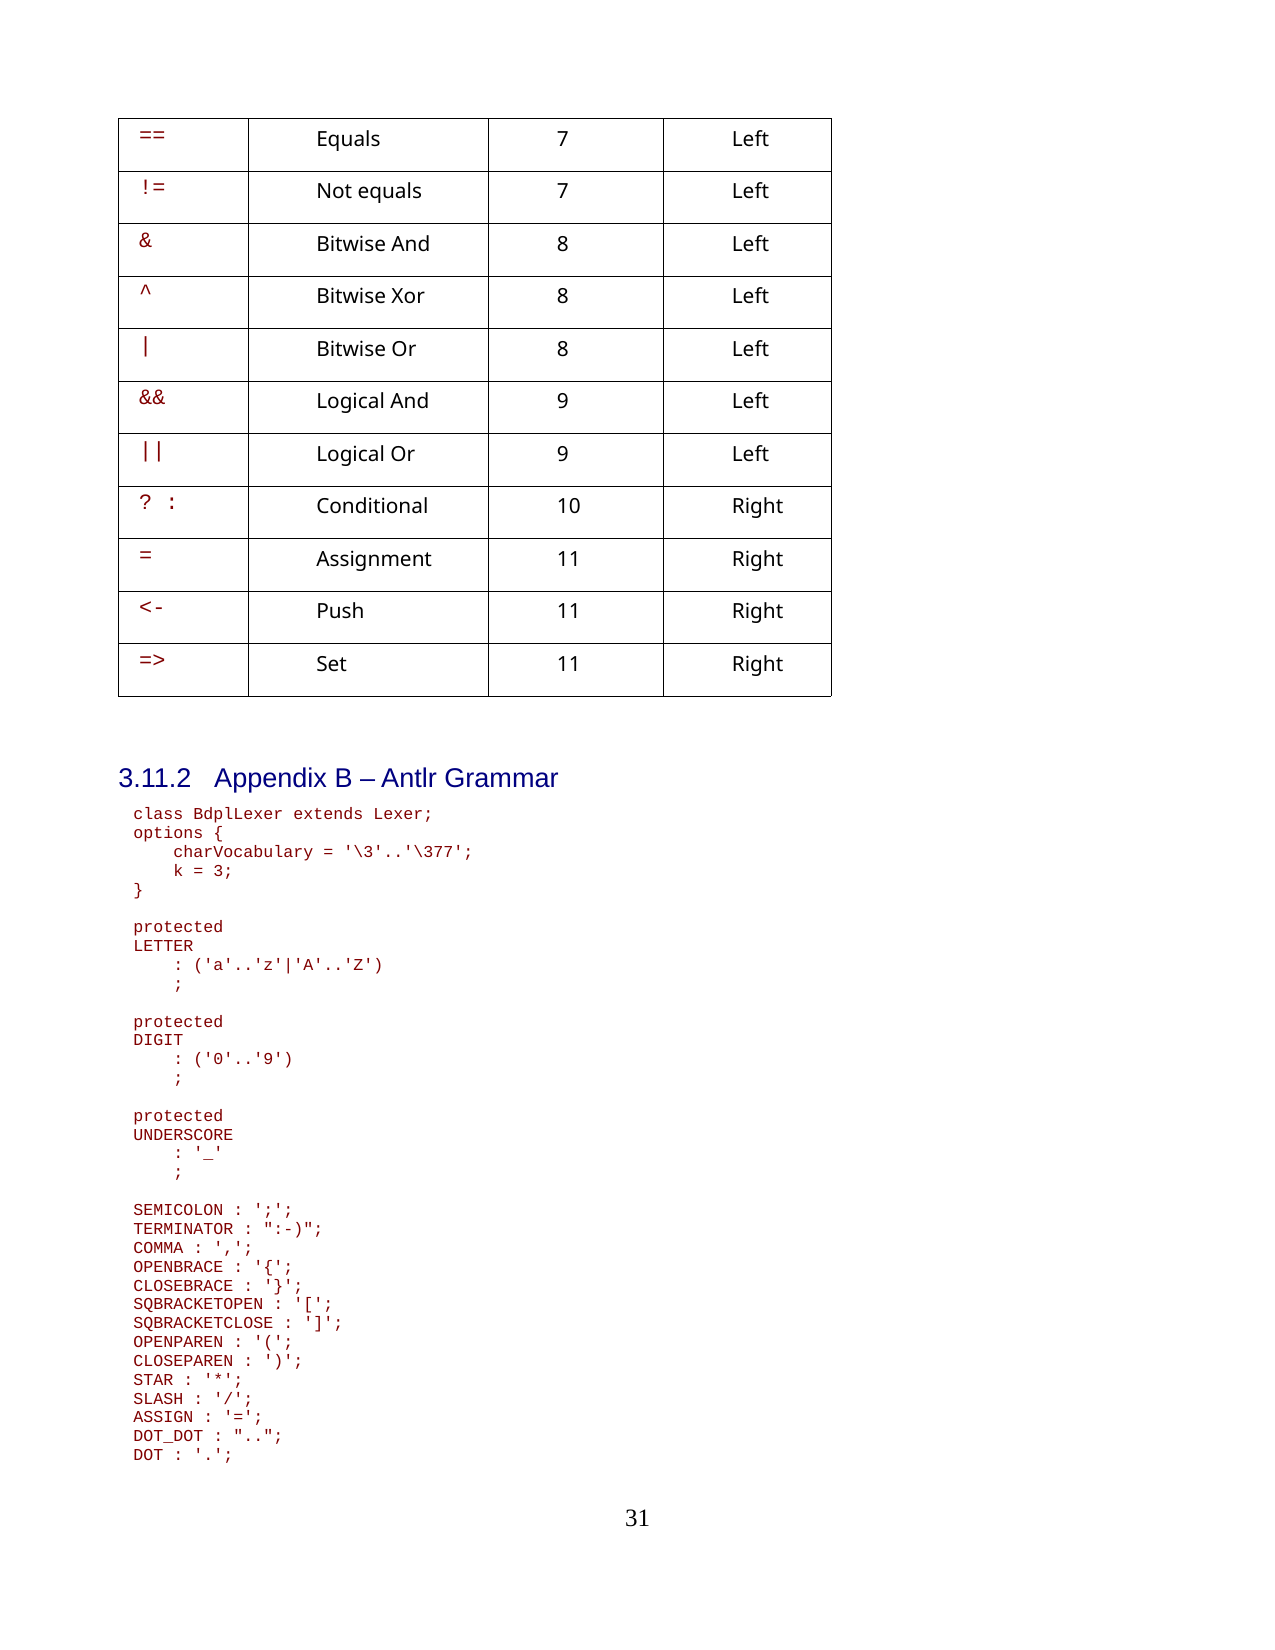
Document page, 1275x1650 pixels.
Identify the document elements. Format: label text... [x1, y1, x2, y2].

table_cell Bitwise Or [249, 329, 488, 381]
table_cell 11 [489, 592, 663, 643]
text protected [133, 1107, 1157, 1126]
text ; [133, 975, 1157, 994]
text protected [133, 919, 1157, 938]
table_cell 8 [489, 277, 663, 328]
table_cell 11 [489, 539, 663, 591]
table_cell = [119, 539, 248, 591]
text class BdplLexer extends Lexer; [133, 806, 1157, 824]
table_cell 8 [489, 224, 663, 276]
text OPENBRACE : '{'; [133, 1258, 1157, 1277]
table_cell Equals [249, 119, 488, 171]
table_cell Bitwise And [249, 224, 488, 276]
table_cell 11 [489, 644, 663, 696]
text SQBRACKETCLOSE : ']'; [133, 1315, 1157, 1334]
table_cell <- [119, 592, 248, 643]
table_cell Right [664, 539, 831, 591]
table_cell 9 [489, 382, 663, 433]
table_cell Left [664, 382, 831, 433]
table_cell Not equals [249, 172, 488, 223]
table_cell Right [664, 644, 831, 696]
table_cell Left [664, 224, 831, 276]
text : '_' [133, 1145, 1157, 1164]
table_cell Logical Or [249, 434, 488, 486]
text } [133, 881, 1157, 900]
table_cell => [119, 644, 248, 696]
text OPENPAREN : '('; [133, 1334, 1157, 1352]
table_cell Left [664, 329, 831, 381]
table_cell Left [664, 277, 831, 328]
text UNDERSCORE [133, 1126, 1157, 1145]
table_cell 7 [489, 172, 663, 223]
table_cell Left [664, 172, 831, 223]
text k = 3; [133, 862, 1157, 881]
text DOT : '.'; [133, 1447, 1157, 1466]
text LETTER [133, 938, 1157, 957]
text options { [133, 824, 1157, 843]
text SEMICOLON : ';'; [133, 1202, 1157, 1221]
table_cell || [119, 434, 248, 486]
text DIGIT [133, 1032, 1157, 1051]
text : ('0'..'9') [133, 1051, 1157, 1070]
table_cell Set [249, 644, 488, 696]
table_cell != [119, 172, 248, 223]
text COMMA : ','; [133, 1239, 1157, 1258]
table_cell 8 [489, 329, 663, 381]
table_cell Left [664, 119, 831, 171]
table_cell ^ [119, 277, 248, 328]
text DOT_DOT : ".."; [133, 1428, 1157, 1447]
text CLOSEPAREN : ')'; [133, 1352, 1157, 1371]
text ; [133, 1164, 1157, 1183]
table_cell ? : [119, 487, 248, 538]
text : ('a'..'z'|'A'..'Z') [133, 957, 1157, 975]
subtitle Appendix B – Antlr Grammar [118, 762, 1157, 793]
table_cell Right [664, 487, 831, 538]
table_cell Push [249, 592, 488, 643]
text SQBRACKETOPEN : '['; [133, 1296, 1157, 1315]
table_cell == [119, 119, 248, 171]
text TERMINATOR : ":-)"; [133, 1221, 1157, 1239]
text STAR : '*'; [133, 1371, 1157, 1390]
table_cell 7 [489, 119, 663, 171]
table_cell && [119, 382, 248, 433]
table_cell Conditional [249, 487, 488, 538]
table_cell 10 [489, 487, 663, 538]
table_cell | [119, 329, 248, 381]
text CLOSEBRACE : '}'; [133, 1277, 1157, 1296]
table_cell Left [664, 434, 831, 486]
table_cell Logical And [249, 382, 488, 433]
table_cell Bitwise Xor [249, 277, 488, 328]
text ASSIGN : '='; [133, 1409, 1157, 1428]
table_cell Right [664, 592, 831, 643]
table_cell 9 [489, 434, 663, 486]
table_cell Assignment [249, 539, 488, 591]
table_cell & [119, 224, 248, 276]
text ; [133, 1070, 1157, 1088]
text SLASH : '/'; [133, 1390, 1157, 1409]
text protected [133, 1013, 1157, 1032]
text charVocabulary = '\3'..'\377'; [133, 843, 1157, 862]
